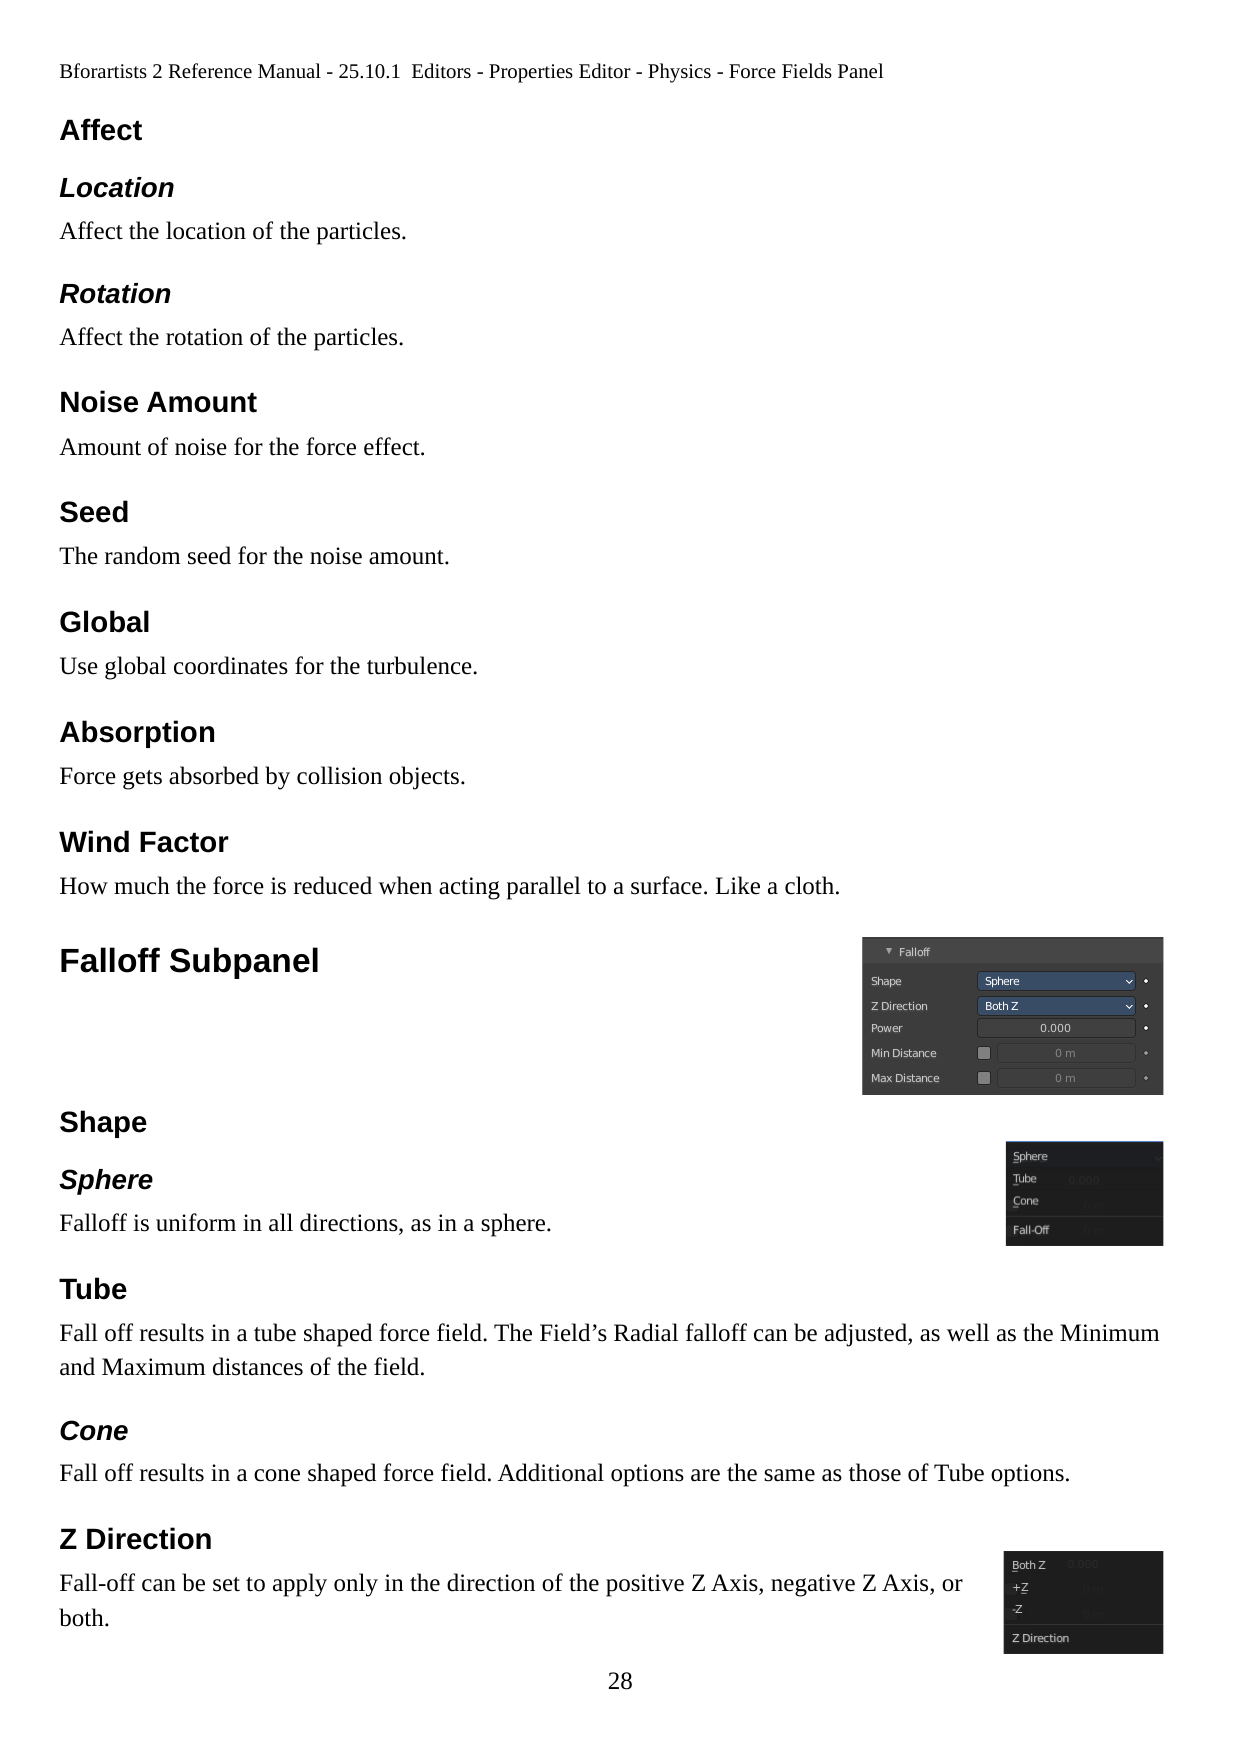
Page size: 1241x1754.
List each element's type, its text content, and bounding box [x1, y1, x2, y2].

text Fall off results in a tube shaped force field. The Field’s Radial falloff can be adjusted, as well as the Minimum and Maximum distances of the field. [59, 1318, 1181, 1381]
text Fall off results in a cone shaped force field. Additional options are the same as those of Tube options. [59, 1458, 1181, 1487]
picture [862, 937, 1164, 1095]
subtitle Global [59, 605, 1181, 639]
text How much the force is reduced when acting parallel to a surface. Like a cloth. [59, 871, 1181, 900]
subtitle Rotation [59, 277, 1181, 309]
subtitle [1164, 941, 1181, 980]
subtitle Location [59, 171, 1181, 203]
text Force gets absorbed by collision objects. [59, 761, 1181, 790]
subtitle Shape [59, 1105, 1181, 1139]
text Affect the rotation of the particles. [59, 322, 1181, 350]
text Affect the location of the particles. [59, 216, 1181, 244]
subtitle Sphere [59, 1164, 1005, 1196]
text Fall-off can be set to apply only in the direction of the positive Z Axis, negative Z Axis, or both. [59, 1568, 1003, 1631]
subtitle Falloff Subpanel [59, 941, 862, 980]
subtitle Tube [59, 1272, 1181, 1305]
subtitle Cone [59, 1414, 1181, 1446]
picture [1003, 1551, 1164, 1654]
picture [1005, 1141, 1164, 1246]
subtitle Affect [59, 113, 1181, 146]
subtitle Z Direction [59, 1522, 1181, 1556]
subtitle Wind Factor [59, 825, 1181, 859]
subtitle Absorption [59, 715, 1181, 749]
text Amount of noise for the force effect. [59, 432, 1181, 460]
text Use global coordinates for the turbulence. [59, 651, 1181, 680]
text The random seed for the noise amount. [59, 541, 1181, 570]
subtitle Seed [59, 495, 1181, 529]
subtitle Noise Amount [59, 385, 1181, 419]
subtitle [1164, 1164, 1181, 1196]
text Falloff is uniform in all directions, as in a sphere. [59, 1208, 1005, 1237]
